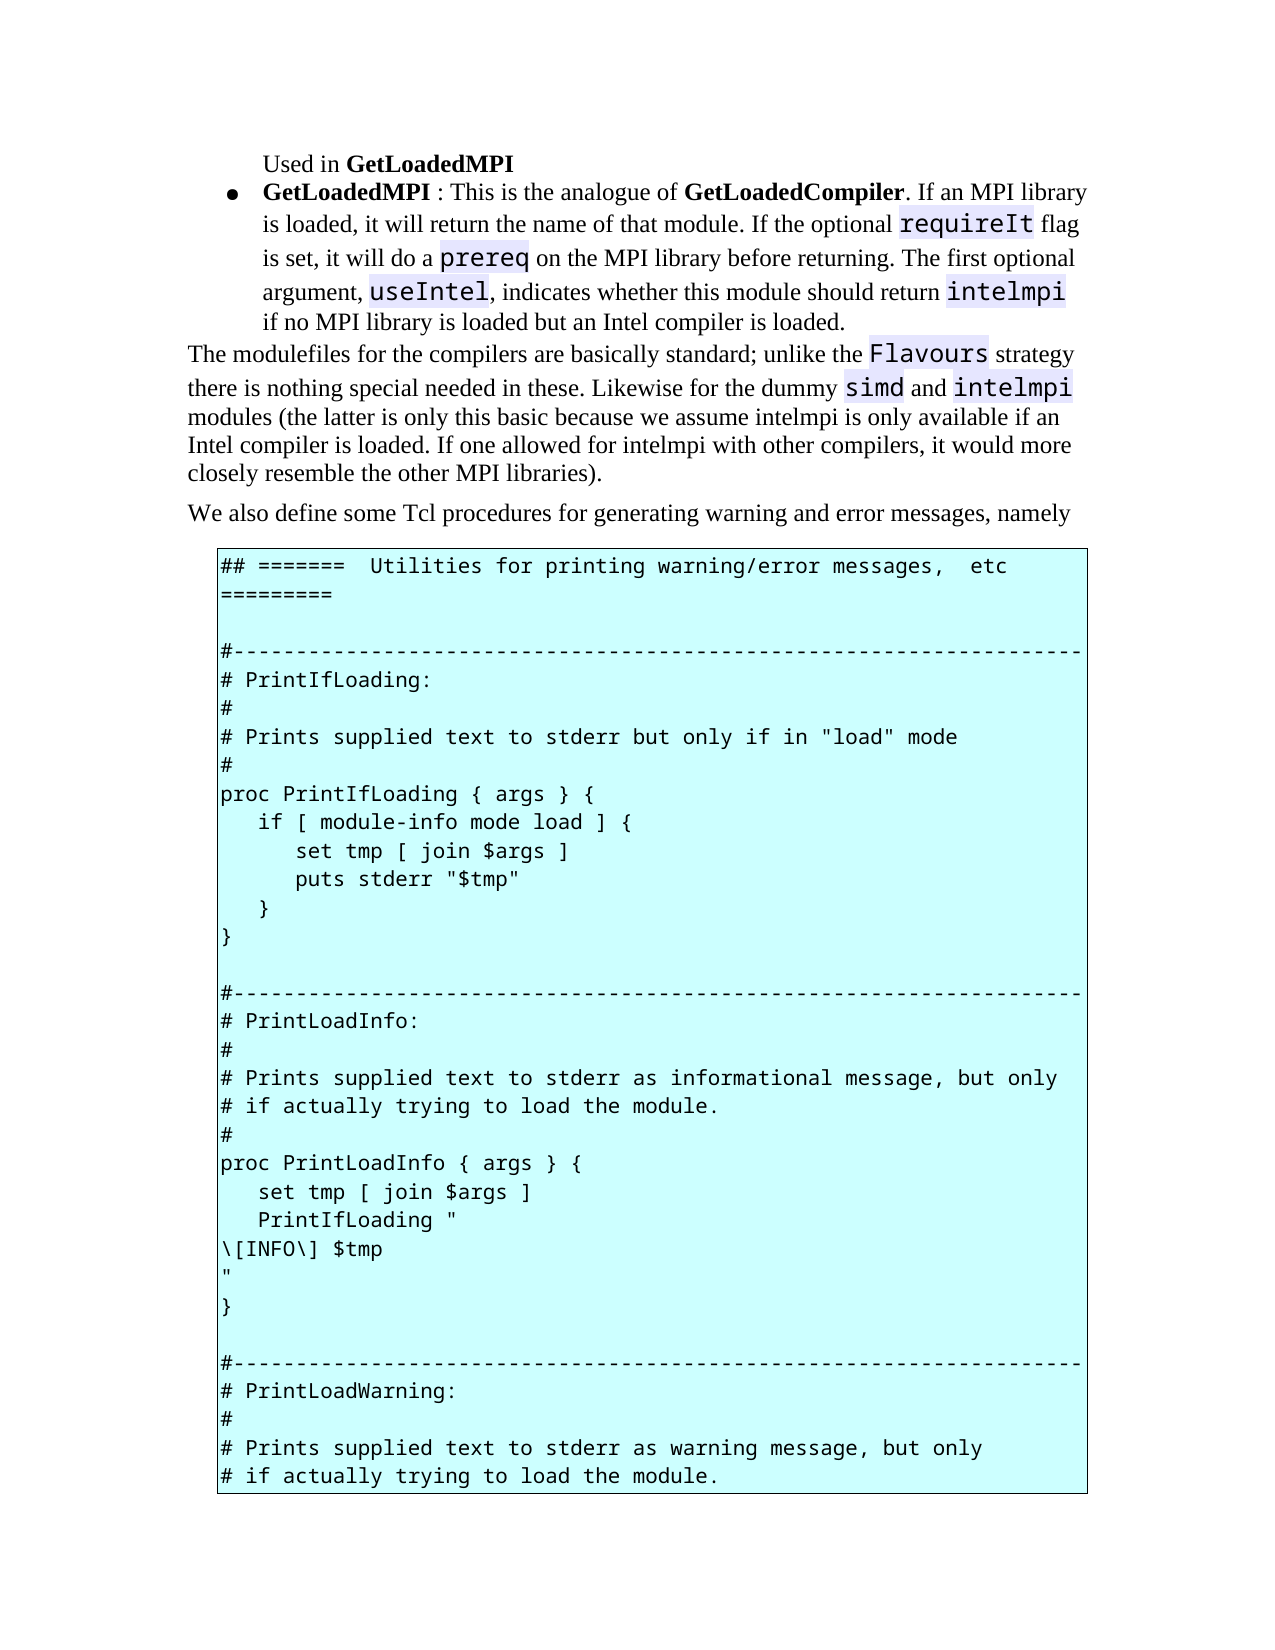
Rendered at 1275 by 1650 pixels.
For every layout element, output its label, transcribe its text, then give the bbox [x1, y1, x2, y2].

list GetLoadedMPI : This is the analogue of GetLoadedCompiler. If an MPI library is loaded, it will return the name of that module. If the optional requireIt flag is set, it will do a prereq on the MPI library before returning. The first optional argument, useIntel, indicates whether this module should return intelmpi if no MPI library is loaded but an Intel compiler is loaded. [225, 178, 1087, 335]
text We also define some Tcl procedures for generating warning and error messages, namely [187, 499, 1087, 527]
text The modulefiles for the compilers are basically standard; unlike the Flavours strategy there is nothing special needed in these. Likewise for the dummy simd and intelmpi modules (the latter is only this basic because we assume intelmpi is only available if an Intel compiler is loaded. If one allowed for intelmpi with other compilers, it would more closely resemble the other MPI libraries). [187, 335, 1087, 487]
text ## ======= Utilities for printing warning/error messages, etc ========= #-------------------------------------------------------------------- # PrintIfLoading: # # Prints supplied text to stderr but only if in "load" mode # proc PrintIfLoading { args } { if [ module-info mode load ] { set tmp [ join $args ] puts stderr "$tmp" } } #-------------------------------------------------------------------- # PrintLoadInfo: # # Prints supplied text to stderr as informational message, but only # if actually trying to load the module. # proc PrintLoadInfo { args } { set tmp [ join $args ] PrintIfLoading " \[INFO\] $tmp " } #-------------------------------------------------------------------- # PrintLoadWarning: # # Prints supplied text to stderr as warning message, but only # if actually trying to load the module. [218, 549, 1087, 1493]
list Used in GetLoadedMPI [225, 150, 1087, 178]
